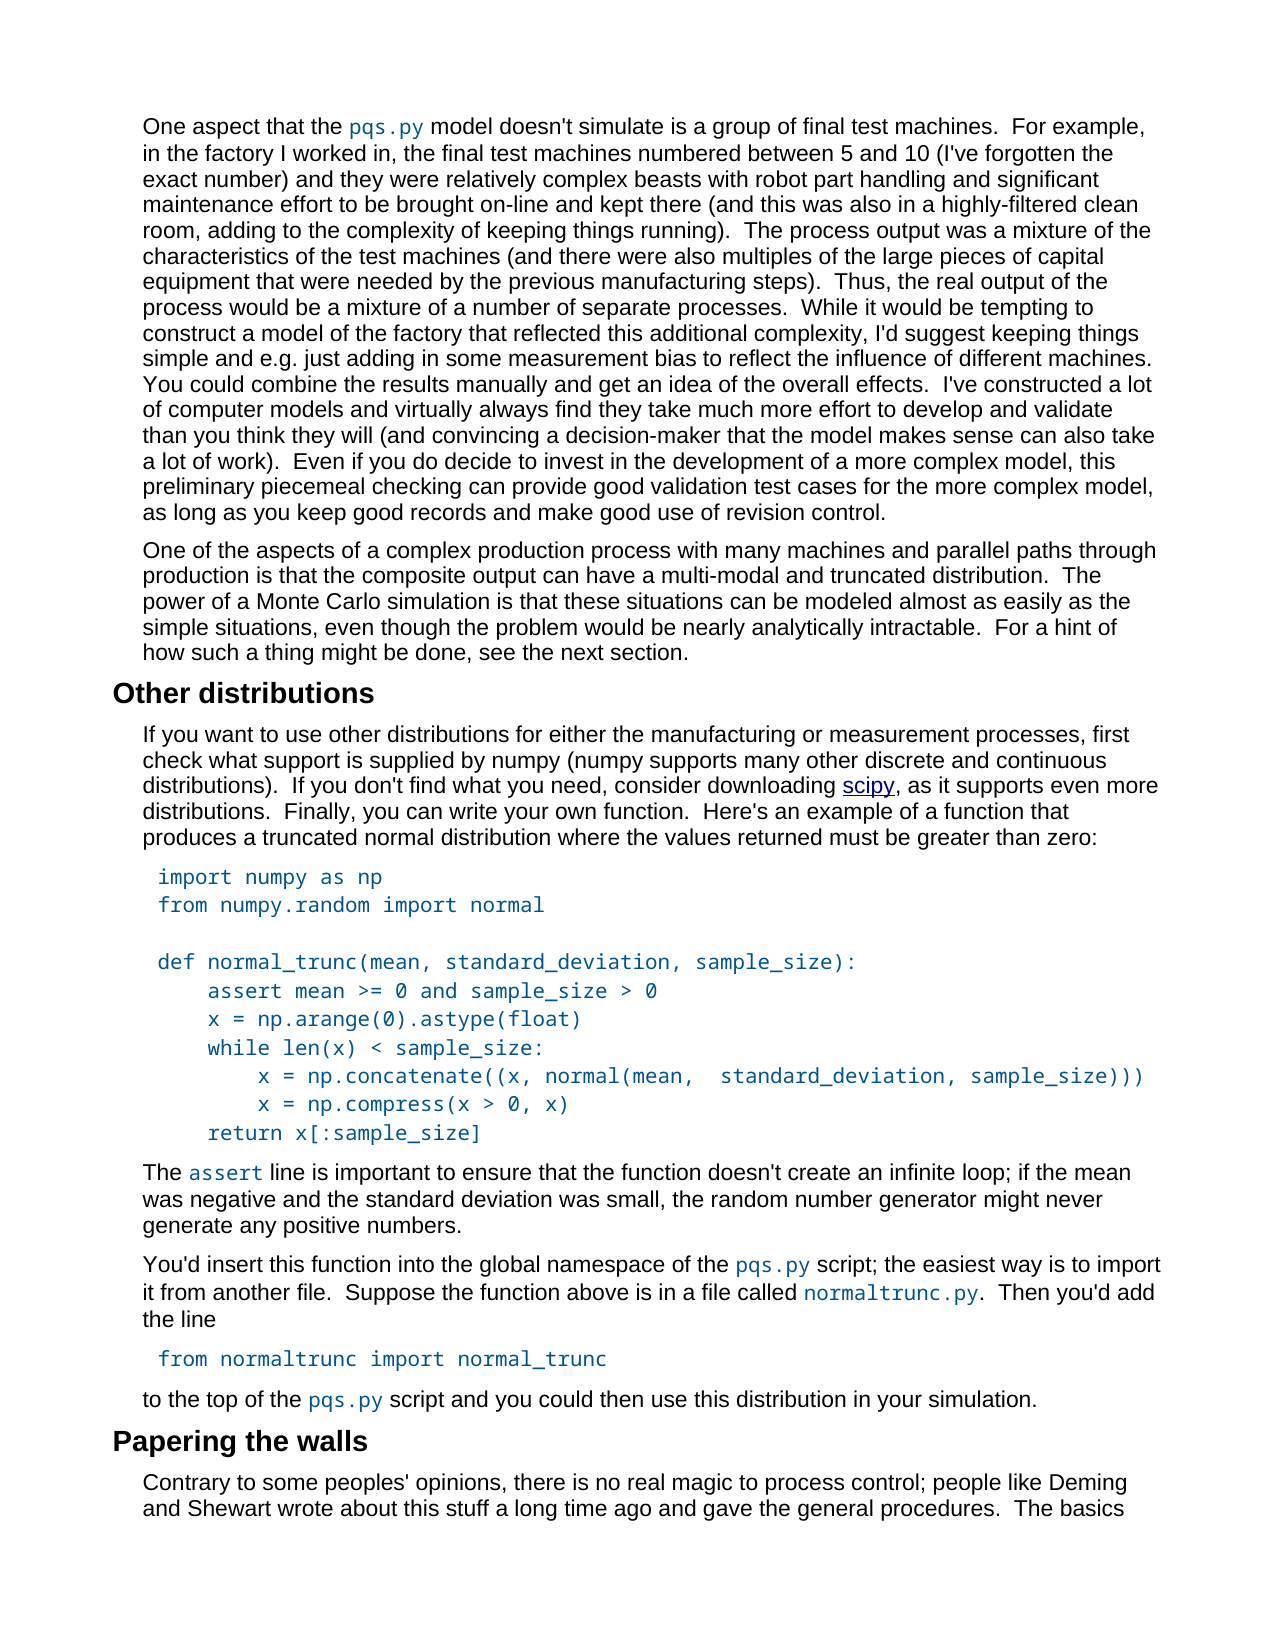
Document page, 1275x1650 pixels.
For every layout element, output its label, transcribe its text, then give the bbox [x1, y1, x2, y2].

text while len(x) < sample_size: [157, 1033, 1162, 1061]
subtitle Papering the walls [112, 1425, 1162, 1458]
text from numpy.random import normal [157, 891, 1162, 919]
text One of the aspects of a complex production process with many machines and parallel paths through production is that the composite output can have a multi-modal and truncated distribution. The power of a Monte Carlo simulation is that these situations can be modeled almost as easily as the simple situations, even though the problem would be nearly analytically intractable. For a hint of how such a thing might be done, see the next section. [142, 537, 1162, 665]
text x = np.concatenate((x, normal(mean, standard_deviation, sample_size))) [157, 1061, 1162, 1089]
text x = np.compress(x > 0, x) [157, 1089, 1162, 1118]
text import numpy as np [157, 862, 1162, 891]
text assert mean >= 0 and sample_size > 0 [157, 976, 1162, 1004]
text x = np.arange(0).astype(float) [157, 1004, 1162, 1033]
text to the top of the pqs.py script and you could then use this distribution in your simulation. [142, 1385, 1162, 1413]
text You'd insert this function into the global namespace of the pqs.py script; the easiest way is to import it from another file. Suppose the function above is in a file called normaltrunc.py. Then you'd add the line [142, 1250, 1162, 1333]
text return x[:sample_size] [157, 1118, 1162, 1146]
subtitle Other distributions [112, 677, 1162, 710]
text from normaltrunc import normal_trunc [157, 1344, 1162, 1373]
text One aspect that the pqs.py model doesn't simulate is a group of final test machines. For example, in the factory I worked in, the final test machines numbered between 5 and 10 (I've forgotten the exact number) and they were relatively complex beasts with robot part handling and significant maintenance effort to be brought on-line and kept there (and this was also in a highly-filtered clean room, adding to the complexity of keeping things running). The process output was a mixture of the characteristics of the test machines (and there were also multiples of the large pieces of capital equipment that were needed by the previous manufacturing steps). Thus, the real output of the process would be a mixture of a number of separate processes. While it would be tempting to construct a model of the factory that reflected this additional complexity, I'd suggest keeping things simple and e.g. just adding in some measurement bias to reflect the influence of different machines. You could combine the results manually and get an idea of the overall effects. I've constructed a lot of computer models and virtually always find they take much more effort to develop and validate than you think they will (and convincing a decision-maker that the model makes sense can also take a lot of work). Even if you do decide to invest in the development of a more complex model, this preliminary piecemeal checking can provide good validation test cases for the more complex model, as long as you keep good records and make good use of revision control. [142, 112, 1162, 525]
text Contrary to some peoples' opinions, there is no real magic to process control; people like Deming and Shewart wrote about this stuff a long time ago and gave the general procedures. The basics [142, 1470, 1162, 1521]
text The assert line is important to ensure that the function doesn't create an infinite loop; if the mean was negative and the standard deviation was small, the random number generator might never generate any positive numbers. [142, 1158, 1162, 1238]
text def normal_trunc(mean, standard_deviation, sample_size): [157, 947, 1162, 976]
text If you want to use other distributions for either the manufacturing or measurement processes, first check what support is supplied by numpy (numpy supports many other discrete and continuous distributions). If you don't find what you need, consider downloading scipy, as it supports even more distributions. Finally, you can write your own function. Here's an example of a function that produces a truncated normal distribution where the values returned must be greater than zero: [142, 722, 1162, 850]
